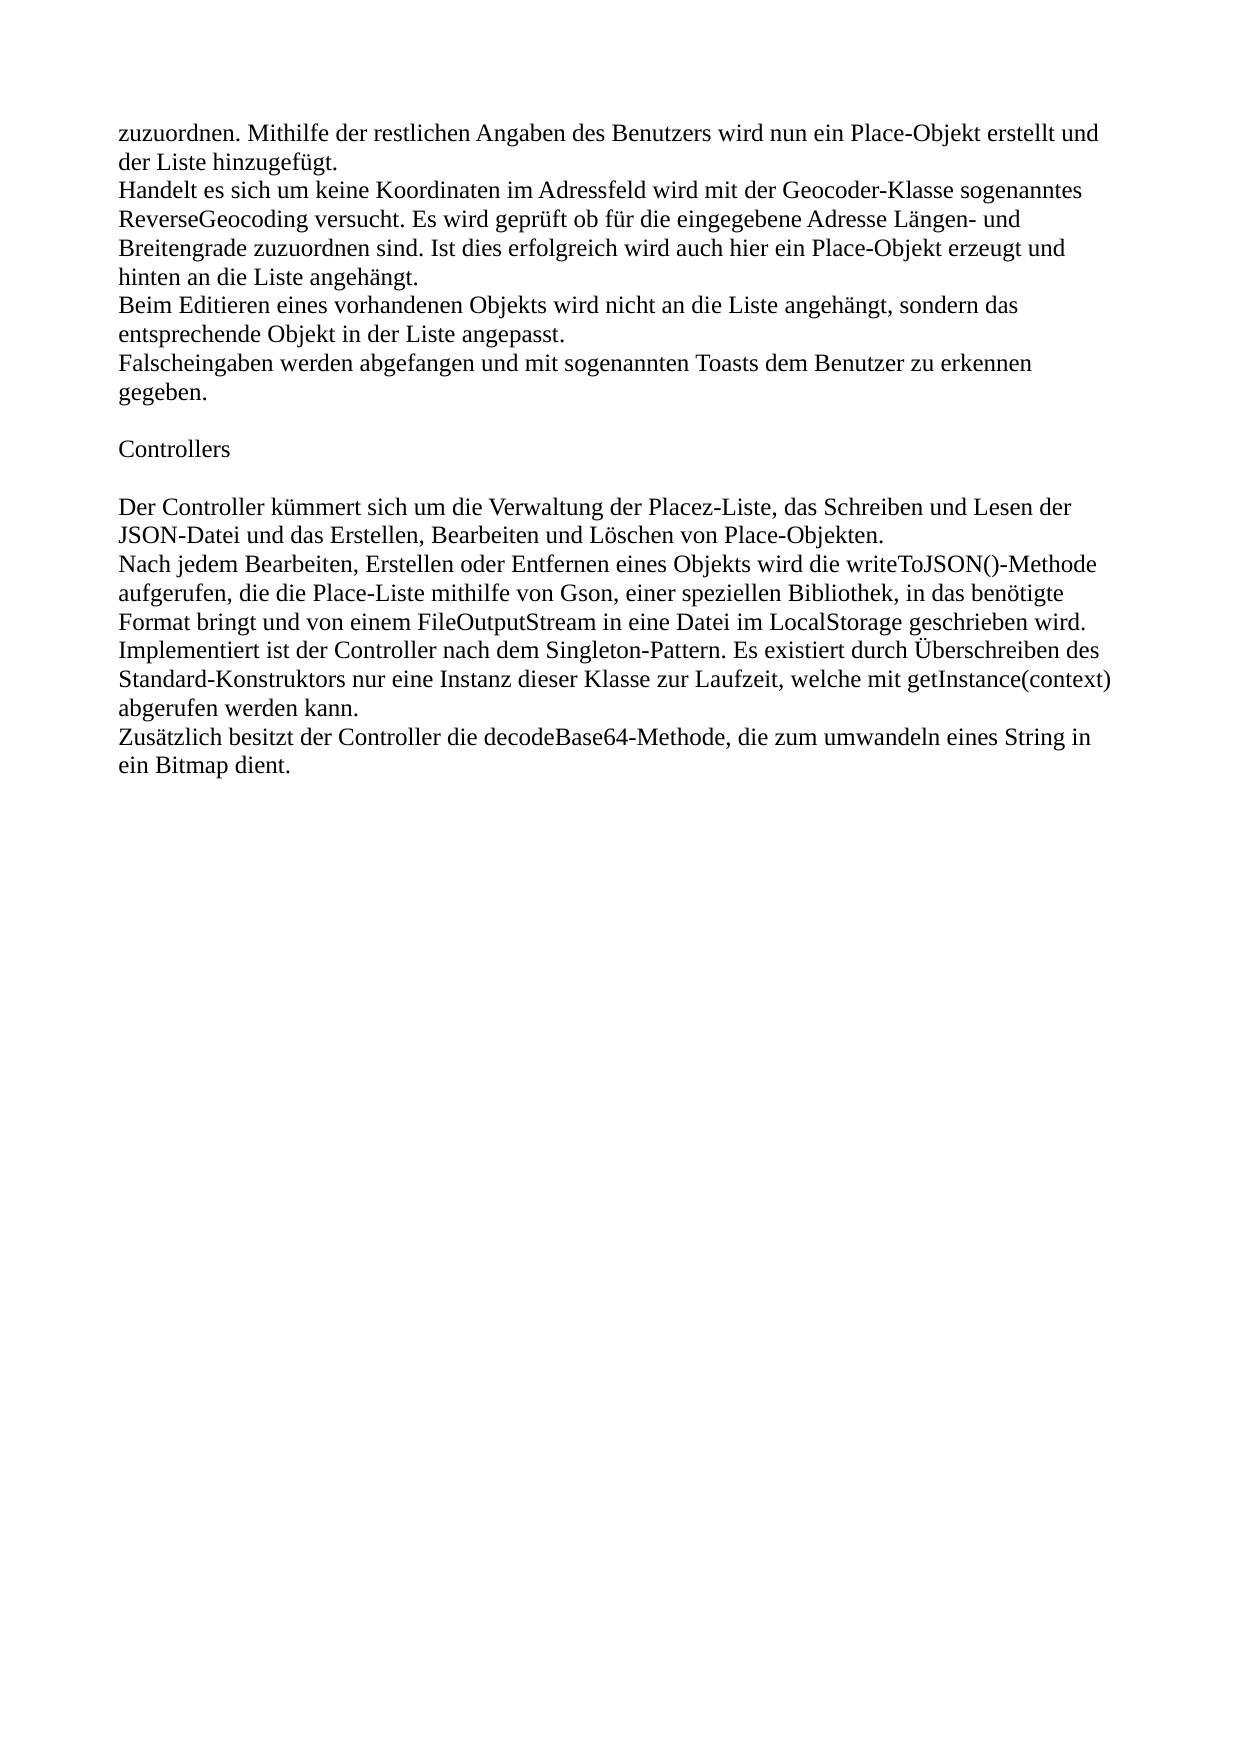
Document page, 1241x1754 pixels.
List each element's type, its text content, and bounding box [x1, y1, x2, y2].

text Beim Editieren eines vorhandenen Objekts wird nicht an die Liste angehängt, sondern das entsprechende Objekt in der Liste angepasst. [118, 291, 1122, 348]
text Falscheingaben werden abgefangen und mit sogenannten Toasts dem Benutzer zu erkennen gegeben. [118, 348, 1122, 406]
text Zusätzlich besitzt der Controller die decodeBase64-Methode, die zum umwandeln eines String in ein Bitmap dient. [118, 722, 1122, 779]
text Handelt es sich um keine Koordinaten im Adressfeld wird mit der Geocoder-Klasse sogenanntes ReverseGeocoding versucht. Es wird geprüft ob für die eingegebene Adresse Längen- und Breitengrade zuzuordnen sind. Ist dies erfolgreich wird auch hier ein Place-Objekt erzeugt und hinten an die Liste angehängt. [118, 176, 1122, 291]
text Implementiert ist der Controller nach dem Singleton-Pattern. Es existiert durch Überschreiben des Standard-Konstruktors nur eine Instanz dieser Klasse zur Laufzeit, welche mit getInstance(context) abgerufen werden kann. [118, 636, 1122, 722]
text Nach jedem Bearbeiten, Erstellen oder Entfernen eines Objekts wird die writeToJSON()-Methode aufgerufen, die die Place-Liste mithilfe von Gson, einer speziellen Bibliothek, in das benötigte Format bringt und von einem FileOutputStream in eine Datei im LocalStorage geschrieben wird. [118, 549, 1122, 636]
text Controllers [118, 434, 1122, 463]
text Der Controller kümmert sich um die Verwaltung der Placez-Liste, das Schreiben und Lesen der JSON-Datei und das Erstellen, Bearbeiten und Löschen von Place-Objekten. [118, 492, 1122, 549]
text zuzuordnen. Mithilfe der restlichen Angaben des Benutzers wird nun ein Place-Objekt erstellt und der Liste hinzugefügt. [118, 118, 1122, 176]
